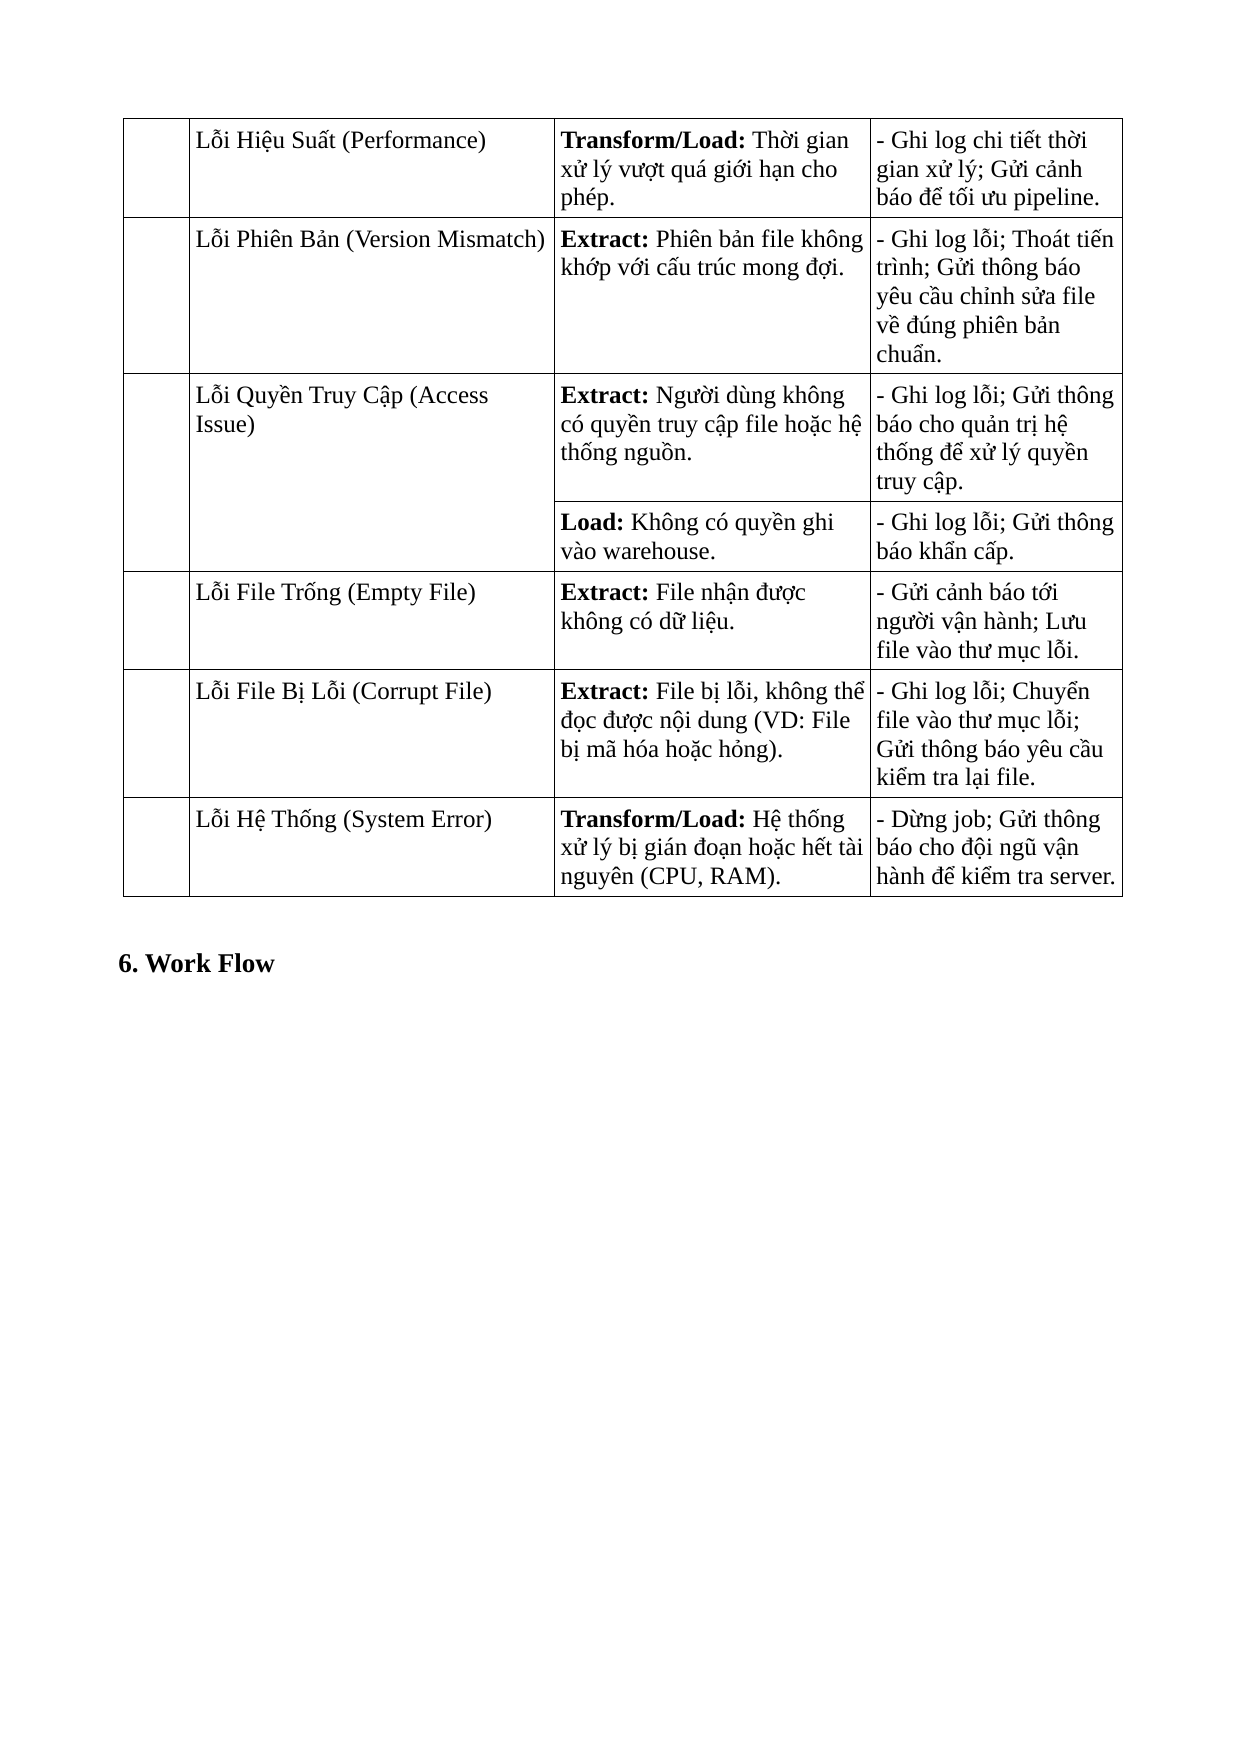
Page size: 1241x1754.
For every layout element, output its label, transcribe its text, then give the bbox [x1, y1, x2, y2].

table_cell Lỗi Phiên Bản (Version Mismatch) [190, 218, 554, 373]
text 6. Work Flow [118, 947, 1122, 978]
table_cell Extract: File nhận được không có dữ liệu. [555, 572, 870, 669]
table_cell - Ghi log lỗi; Chuyển file vào thư mục lỗi; Gửi thông báo yêu cầu kiểm tra lại file. [871, 670, 1122, 797]
table_cell Lỗi File Trống (Empty File) [190, 572, 554, 669]
table_cell Load: Không có quyền ghi vào warehouse. [555, 502, 870, 571]
table_cell Extract: Phiên bản file không khớp với cấu trúc mong đợi. [555, 218, 870, 373]
table_cell Extract: Người dùng không có quyền truy cập file hoặc hệ thống nguồn. [555, 374, 870, 501]
table_cell Transform/Load: Thời gian xử lý vượt quá giới hạn cho phép. [555, 119, 870, 217]
table_cell [124, 670, 189, 797]
table_cell - Dừng job; Gửi thông báo cho đội ngũ vận hành để kiểm tra server. [871, 798, 1122, 896]
table_cell [124, 798, 189, 896]
table_cell - Ghi log chi tiết thời gian xử lý; Gửi cảnh báo để tối ưu pipeline. [871, 119, 1122, 217]
table_cell [124, 572, 189, 669]
table_cell Transform/Load: Hệ thống xử lý bị gián đoạn hoặc hết tài nguyên (CPU, RAM). [555, 798, 870, 896]
table_cell [124, 374, 189, 571]
table_cell [124, 119, 189, 217]
table_cell - Gửi cảnh báo tới người vận hành; Lưu file vào thư mục lỗi. [871, 572, 1122, 669]
table_cell Lỗi Hệ Thống (System Error) [190, 798, 554, 896]
table_cell Lỗi File Bị Lỗi (Corrupt File) [190, 670, 554, 797]
table_cell Lỗi Quyền Truy Cập (Access Issue) [190, 374, 554, 571]
table_cell Extract: File bị lỗi, không thể đọc được nội dung (VD: File bị mã hóa hoặc hỏng). [555, 670, 870, 797]
table_cell Lỗi Hiệu Suất (Performance) [190, 119, 554, 217]
table_cell - Ghi log lỗi; Gửi thông báo cho quản trị hệ thống để xử lý quyền truy cập. [871, 374, 1122, 501]
table_cell - Ghi log lỗi; Thoát tiến trình; Gửi thông báo yêu cầu chỉnh sửa file về đúng phiên bản chuẩn. [871, 218, 1122, 373]
table_cell - Ghi log lỗi; Gửi thông báo khẩn cấp. [871, 502, 1122, 571]
table_cell [124, 218, 189, 373]
